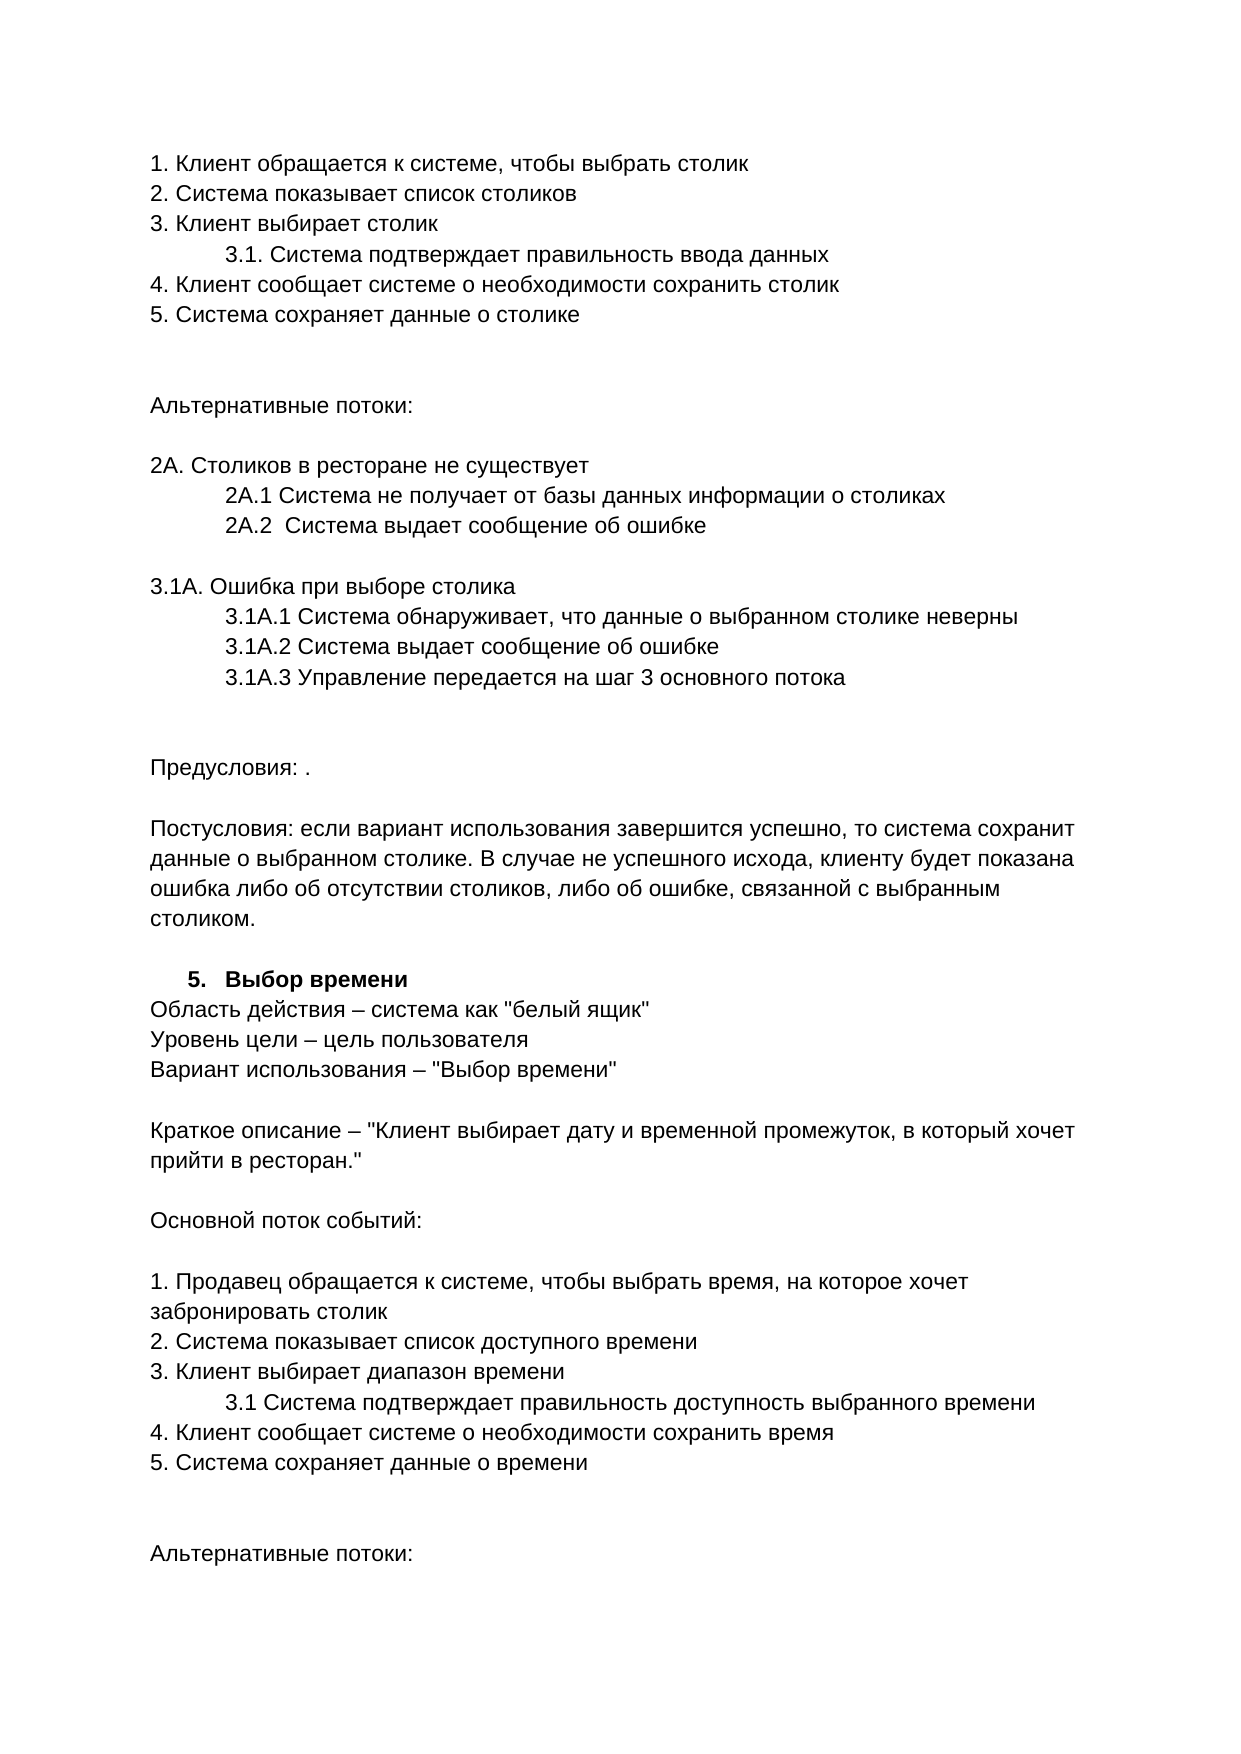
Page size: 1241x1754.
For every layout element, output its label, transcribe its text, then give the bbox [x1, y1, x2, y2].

text 4. Клиент сообщает системе о необходимости сохранить время [150, 1419, 1090, 1445]
text 4. Клиент сообщает системе о необходимости сохранить столик [150, 271, 1090, 297]
text Область действия – система как "белый ящик" Уровень цели – цель пользователя Вариант использования – "Выбор времени" Краткое описание – "Клиент выбирает дату и временной промежуток, в который хочет прийти в ресторан." Основной поток событий: 1. Продавец обращается к системе, чтобы выбрать время, на которое хочет забронировать столик 2. Система показывает список доступного времени [150, 996, 1090, 1354]
text 1. Клиент обращается к системе, чтобы выбрать столик 2. Система показывает список столиков [150, 150, 1090, 207]
text Предусловия: . Постусловия: если вариант использования завершится успешно, то система сохранит данные о выбранном столике. В случае не успешного исхода, клиенту будет показана ошибка либо об отсутствии столиков, либо об ошибке, связанной с выбранным столиком. [150, 694, 1090, 932]
text 3.1А.2 Система выдает сообщение об ошибке [150, 633, 1090, 660]
text 3.1. Система подтверждает правильность ввода данных [150, 241, 1090, 267]
text 3.1 Система подтверждает правильность доступность выбранного времени [150, 1388, 1090, 1415]
text 3.1А. Ошибка при выборе столика [150, 573, 1090, 599]
text 3. Клиент выбирает столик [150, 210, 1090, 237]
text 3.1А.3 Управление передается на шаг 3 основного потока [150, 663, 1090, 690]
text 5. Система сохраняет данные о столике Альтернативные потоки: [150, 301, 1090, 448]
text 2А.2 Система выдает сообщение об ошибке [150, 512, 1090, 539]
text 2А. Столиков в ресторане не существует [150, 452, 1090, 478]
list Выбор времени [187, 966, 1090, 992]
text 2А.1 Система не получает от базы данных информации о столиках [150, 482, 1090, 509]
text 3. Клиент выбирает диапазон времени [150, 1358, 1090, 1385]
text 3.1А.1 Система обнаруживает, что данные о выбранном столике неверны [150, 603, 1090, 629]
text 5. Система сохраняет данные о времени Альтернативные потоки: [150, 1449, 1090, 1596]
